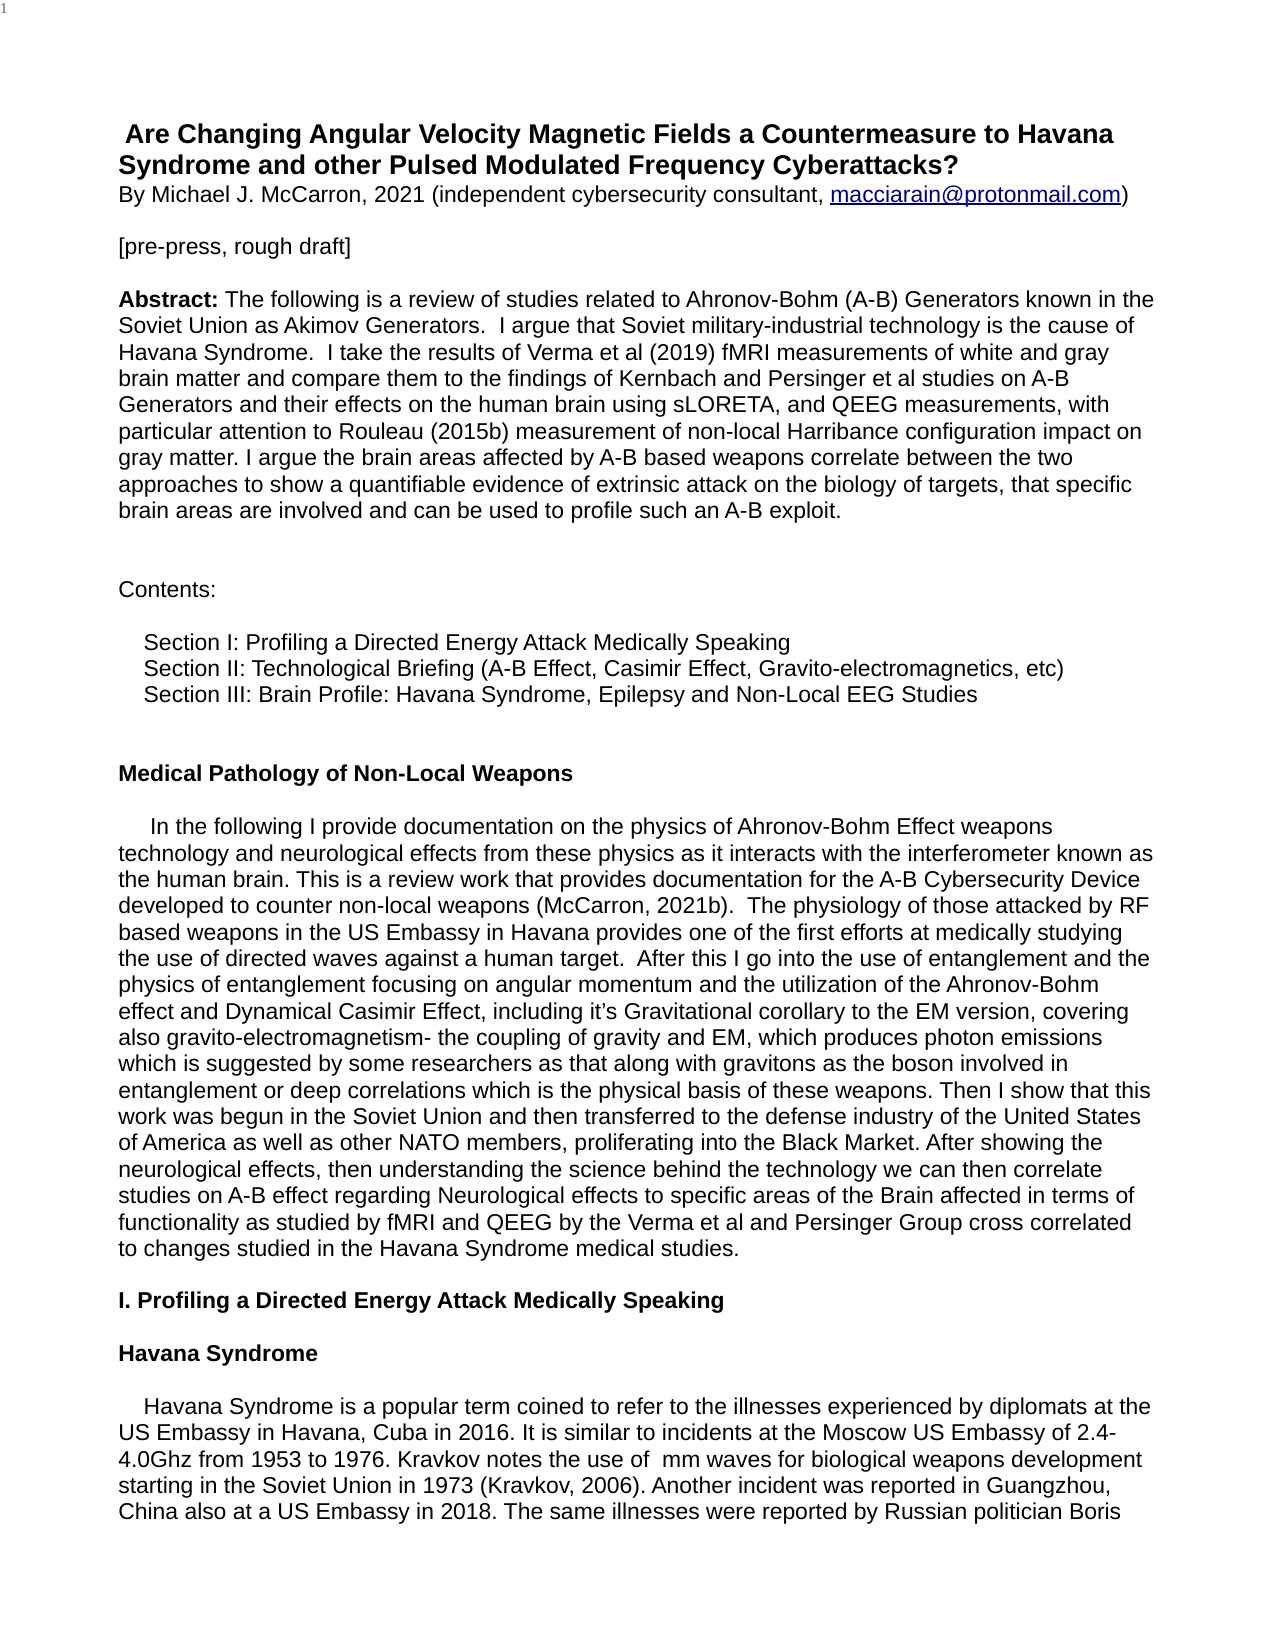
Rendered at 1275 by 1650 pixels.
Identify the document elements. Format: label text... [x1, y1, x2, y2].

text I. Profiling a Directed Energy Attack Medically Speaking [118, 1287, 1157, 1314]
text Havana Syndrome [118, 1340, 1157, 1367]
text [pre-press, rough draft] [118, 233, 1157, 260]
text Abstract: The following is a review of studies related to Ahronov-Bohm (A-B) Generators known in the Soviet Union as Akimov Generators. I argue that Soviet military-industrial technology is the cause of Havana Syndrome. I take the results of Verma et al (2019) fMRI measurements of white and gray brain matter and compare them to the findings of Kernbach and Persinger et al studies on A-B Generators and their effects on the human brain using sLORETA, and QEEG measurements, with particular attention to Rouleau (2015b) measurement of non-local Harribance configuration impact on gray matter. I argue the brain areas affected by A-B based weapons correlate between the two approaches to show a quantifiable evidence of extrinsic attack on the biology of targets, that specific brain areas are involved and can be used to profile such an A-B exploit. [118, 286, 1157, 523]
text Section II: Technological Briefing (A-B Effect, Casimir Effect, Gravito-electromagnetics, etc) [118, 655, 1157, 681]
text Medical Pathology of Non-Local Weapons [118, 760, 1157, 787]
text In the following I provide documentation on the physics of Ahronov-Bohm Effect weapons technology and neurological effects from these physics as it interacts with the interferometer known as the human brain. This is a review work that provides documentation for the A-B Cybersecurity Device developed to counter non-local weapons (McCarron, 2021b). The physiology of those attacked by RF based weapons in the US Embassy in Havana provides one of the first efforts at medically studying the use of directed waves against a human target. After this I go into the use of entanglement and the physics of entanglement focusing on angular momentum and the utilization of the Ahronov-Bohm effect and Dynamical Casimir Effect, including it’s Gravitational corollary to the EM version, covering also gravito-electromagnetism- the coupling of gravity and EM, which produces photon emissions which is suggested by some researchers as that along with gravitons as the boson involved in entanglement or deep correlations which is the physical basis of these weapons. Then I show that this work was begun in the Soviet Union and then transferred to the defense industry of the United States of America as well as other NATO members, proliferating into the Black Market. After showing the neurological effects, then understanding the science behind the technology we can then correlate studies on A-B effect regarding Neurological effects to specific areas of the Brain affected in terms of functionality as studied by fMRI and QEEG by the Verma et al and Persinger Group cross correlated to changes studied in the Havana Syndrome medical studies. [118, 813, 1157, 1261]
text Section III: Brain Profile: Havana Syndrome, Epilepsy and Non-Local EEG Studies [118, 681, 1157, 708]
text Contents: [118, 576, 1157, 602]
text By Michael J. McCarron, 2021 (independent cybersecurity consultant, macciarain@protonmail.com) [118, 181, 1157, 207]
text Are Changing Angular Velocity Magnetic Fields a Countermeasure to Havana Syndrome and other Pulsed Modulated Frequency Cyberattacks? [118, 118, 1157, 181]
text Section I: Profiling a Directed Energy Attack Medically Speaking [118, 629, 1157, 655]
text Havana Syndrome is a popular term coined to refer to the illnesses experienced by diplomats at the US Embassy in Havana, Cuba in 2016. It is similar to incidents at the Moscow US Embassy of 2.4-4.0Ghz from 1953 to 1976. Kravkov notes the use of mm waves for biological weapons development starting in the Soviet Union in 1973 (Kravkov, 2006). Another incident was reported in Guangzhou, China also at a US Embassy in 2018. The same illnesses were reported by Russian politician Boris [118, 1393, 1157, 1525]
